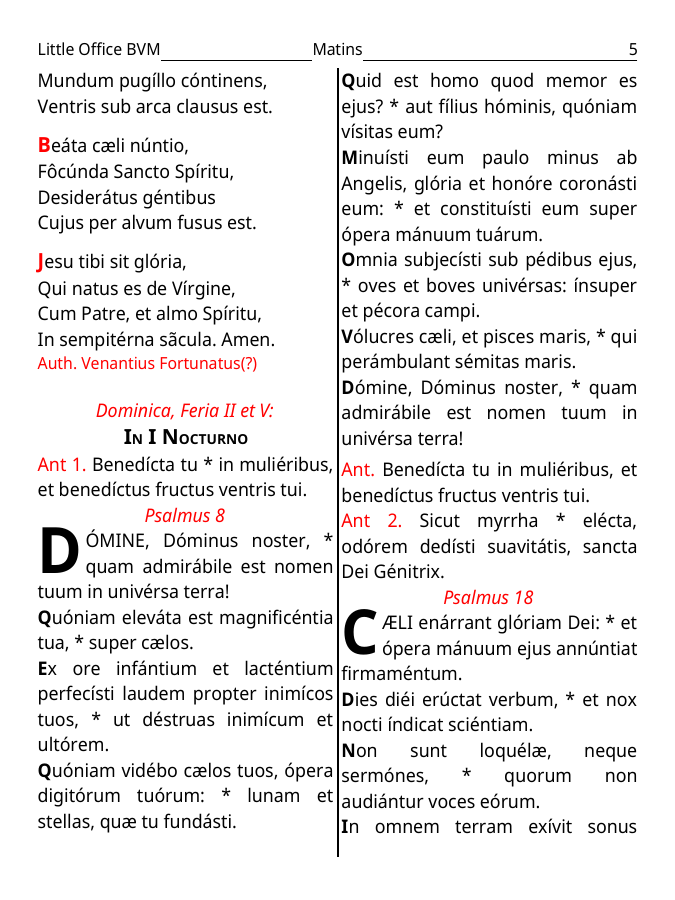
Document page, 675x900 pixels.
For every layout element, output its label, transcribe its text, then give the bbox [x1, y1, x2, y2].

text Desiderátus géntibus [37, 184, 334, 210]
text Ventris sub arca clausus est. [37, 93, 334, 119]
text Qui natus es de Vírgine, [37, 275, 334, 301]
text Dominica, Feria II et V: [37, 397, 334, 422]
text Ant. Benedícta tu in muliéribus, et benedíctus fructus ventris tui. [341, 456, 637, 507]
text Jesu ti­bi sit glória, [37, 247, 334, 275]
text Psalmus 18 [341, 584, 637, 609]
text Omnia subjecísti sub pédibus ejus, * oves et boves univérsas: ínsuper et pécora campi. [341, 246, 637, 323]
text Quóniam vidébo cælos tuos, ópera digitórum tuórum: * lunam et stellas, quæ tu fundásti. [37, 757, 334, 834]
text Cum Patre, et almo Spíritu, [37, 301, 334, 326]
text Mundum pugíllo cóntinens, [37, 68, 334, 93]
text CÆLI enárrant glóriam Dei: * et ópera mánuum ejus annúntiat firmaméntum. Dies diéi erúctat verbum, * et nox nocti índicat sciéntiam. [341, 609, 637, 737]
text DÓMINE, Dóminus noster, * quam admirábile est nomen tu­um in univérsa terra! Quóniam eleváta est magnificéntia tua, * super cælos. [37, 527, 334, 655]
text Ant 1. Benedícta tu * in muliéribus, et benedíctus fructus ventris tui. [37, 451, 334, 502]
text In I Nocturno [37, 422, 334, 451]
text Minuísti eum paulo minus ab Angelis, glória et honóre coronásti eum: * et constituísti eum super ópera mánuum tuárum. [341, 144, 637, 246]
text In omnem terram exívit sonus [341, 814, 637, 839]
text Psalmus 8 [37, 502, 334, 527]
text In sempitérna sãcula. Amen. [37, 326, 334, 352]
text Dómine, Dóminus noster, * quam admirábile est nomen tu­um in univérsa terra! [341, 374, 637, 451]
text Non sunt loquélæ, neque sermónes, * quorum non audiántur voces eórum. [341, 737, 637, 814]
text Auth. Venantius Fortunatus(?) [37, 352, 334, 374]
text Vólucres cæli, et pisces maris, * qui perámbulant sémitas maris. [341, 323, 637, 374]
text Quid est homo quod memor es ejus? * aut fílius hóminis, quóniam vísitas eum? [341, 68, 637, 144]
text Beáta cæli núntio, [37, 130, 334, 159]
text Ant 2. Sicut myrrha * elécta, odórem dedísti suavitátis, sancta Dei Génitrix. [341, 507, 637, 584]
text Fôcúnda Sancto Spíritu, [37, 159, 334, 184]
text Cujus per alvum fusus est. [37, 210, 334, 235]
text Ex ore infántium et lacténtium perfecísti laudem propter inimícos tuos, * ut déstruas inimícum et ultórem. [37, 655, 334, 757]
